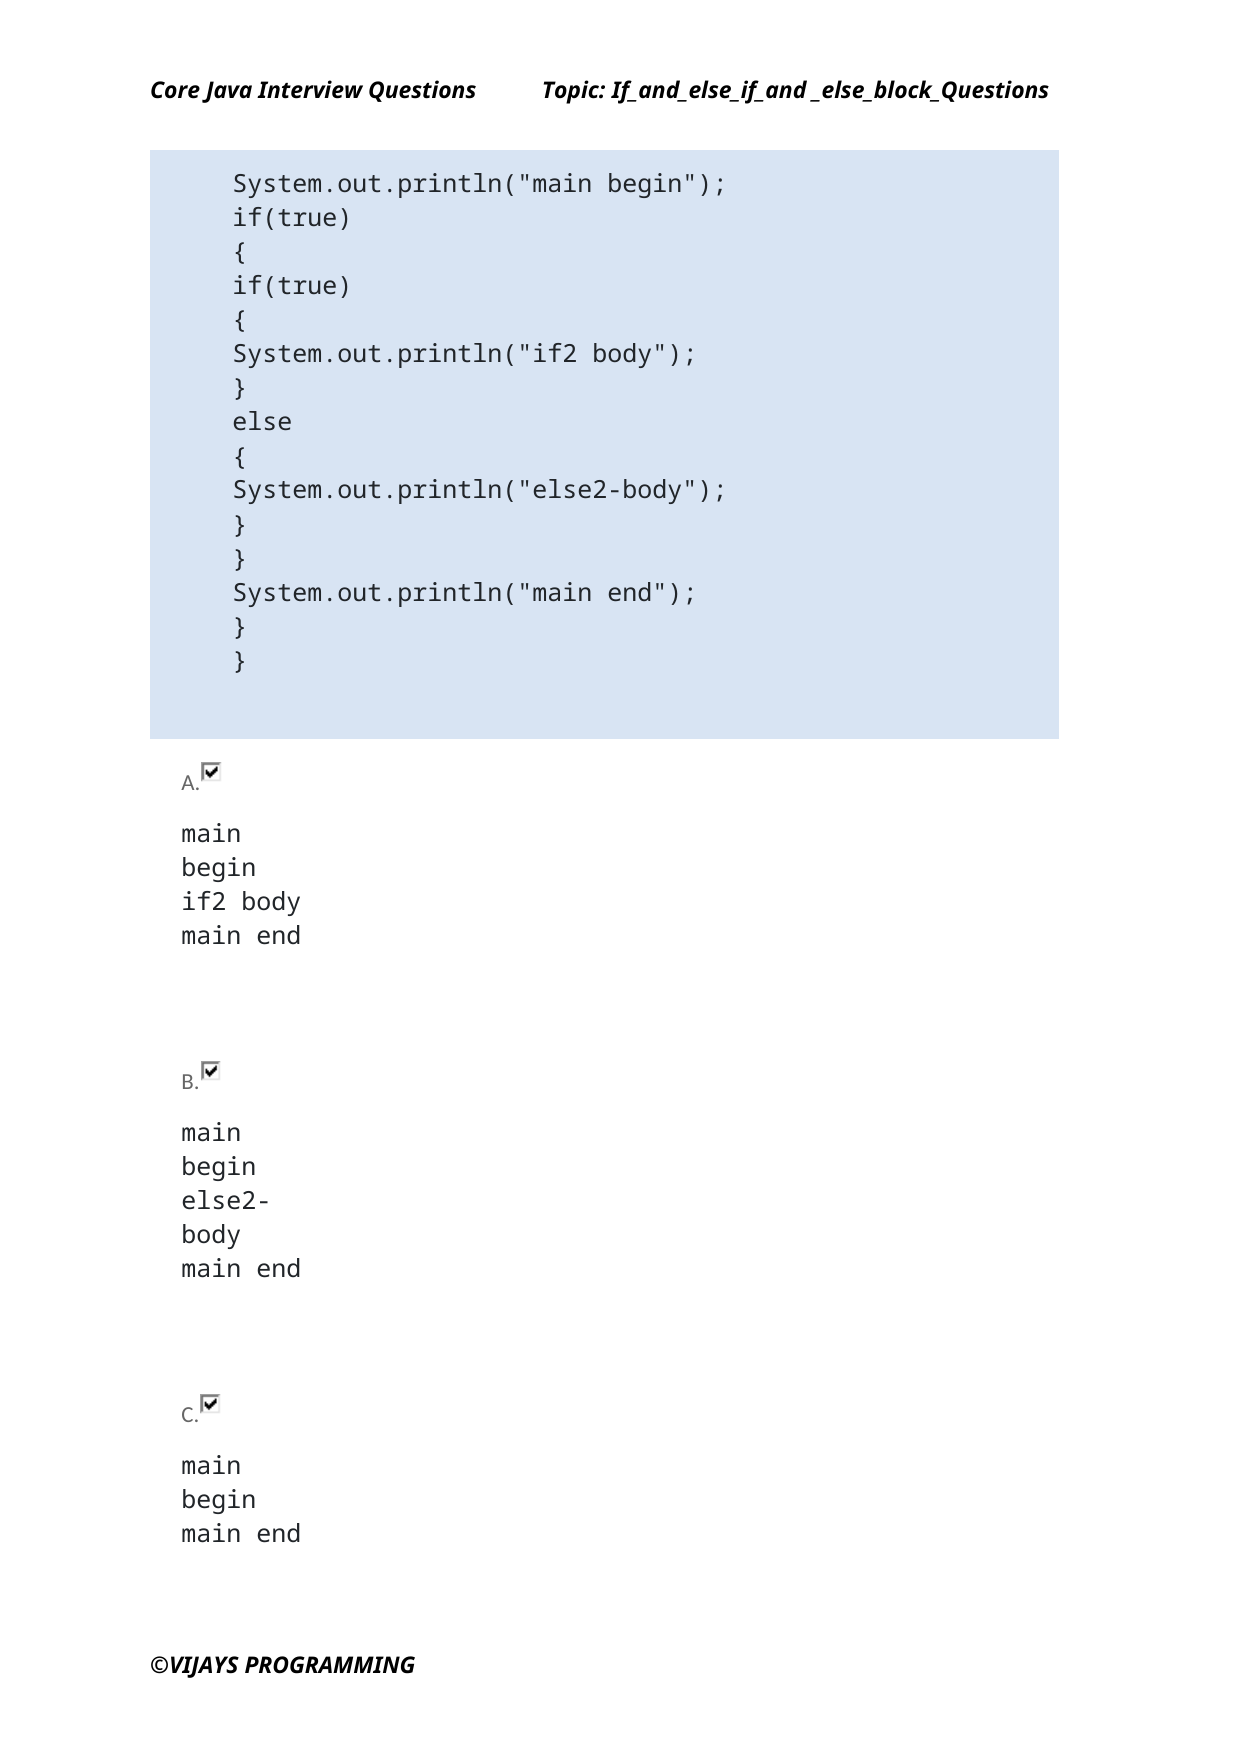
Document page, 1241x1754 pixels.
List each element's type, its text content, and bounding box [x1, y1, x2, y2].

table_cell [1059, 150, 1090, 739]
table_cell [150, 150, 216, 739]
table_cell [150, 739, 1090, 1599]
table_header B. main begin else2-body main end [181, 1054, 319, 1387]
table_header C. main begin main end [181, 1387, 319, 1584]
table_header A. main begin if2 body main end [181, 755, 319, 1054]
table_cell System.out.println("main begin"); if(true) { if(true) { System.out.println("if2 body"); } else { System.out.println("else2-body"); } } System.out.println("main end"); } } [216, 150, 1059, 739]
